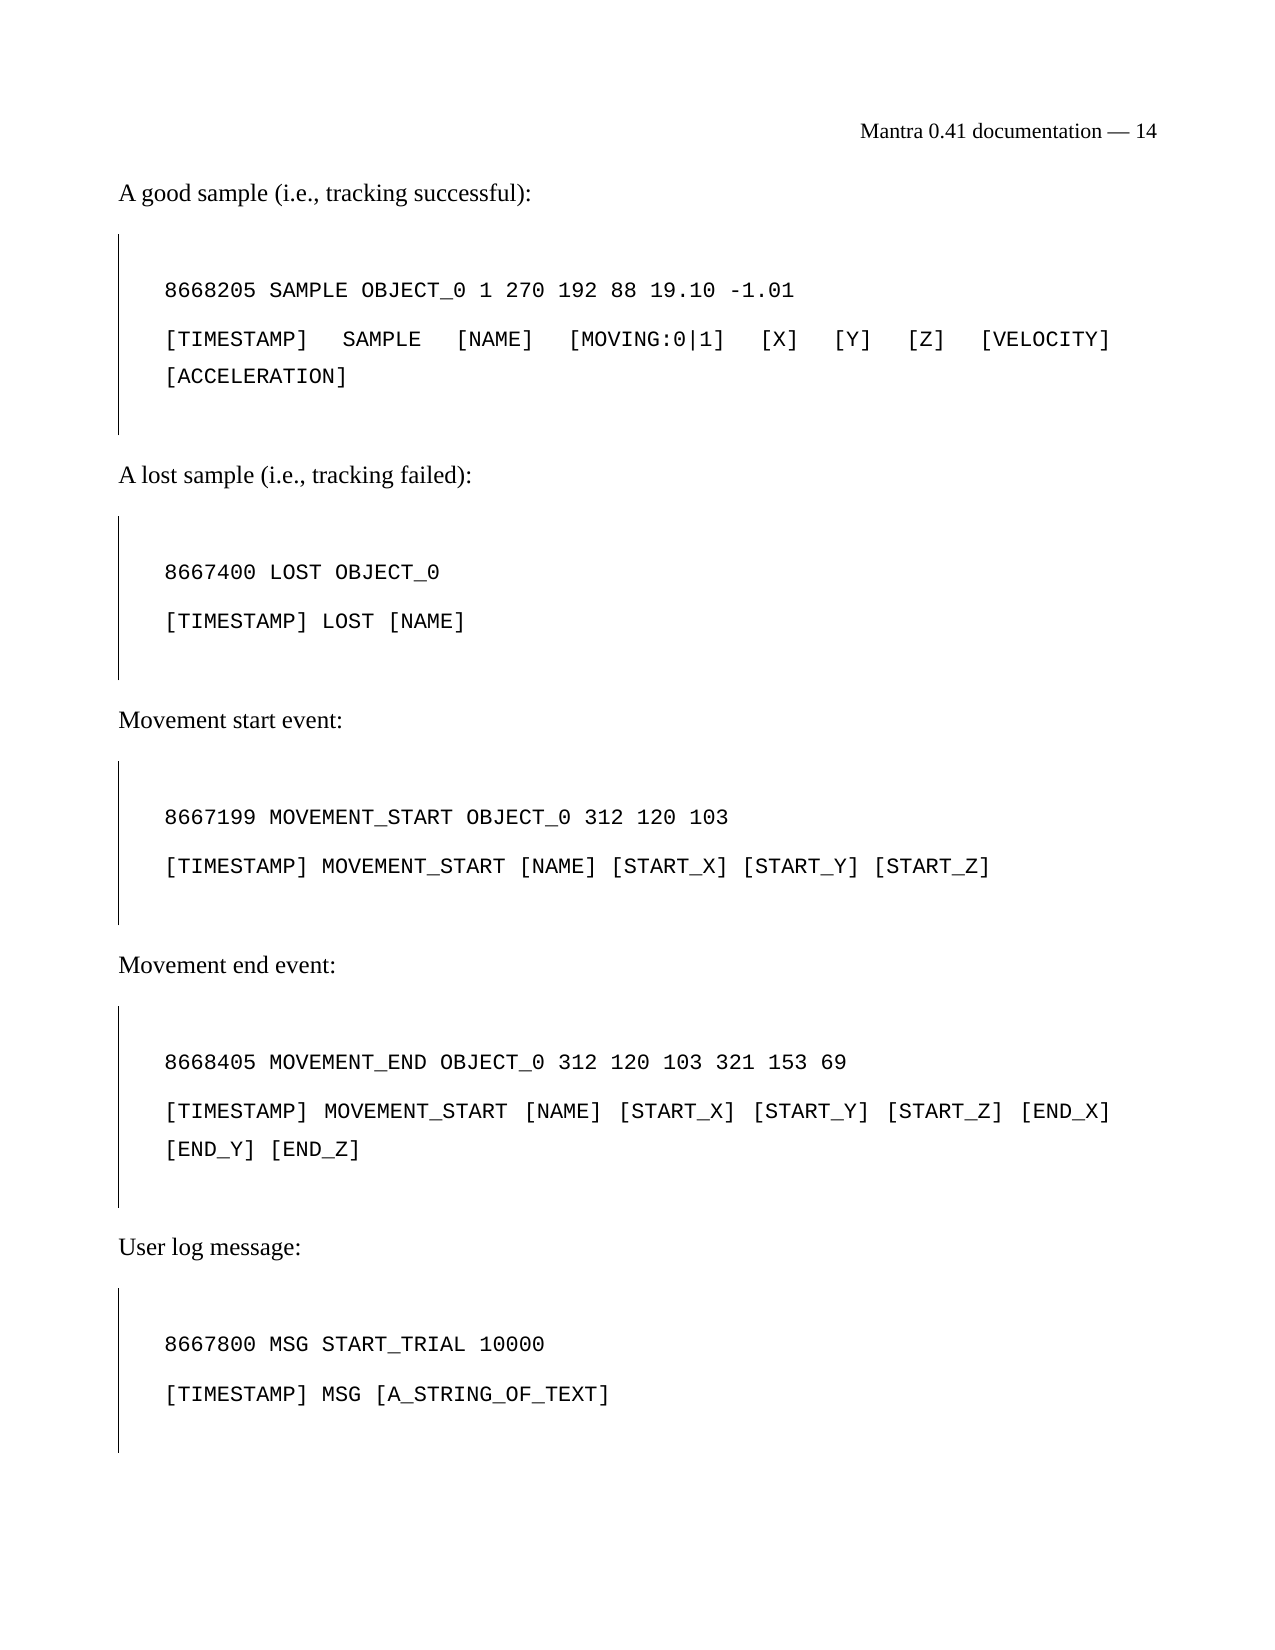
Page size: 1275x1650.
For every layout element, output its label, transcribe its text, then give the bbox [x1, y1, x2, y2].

text 8668405 MOVEMENT_END OBJECT_0 312 120 103 321 153 69 [119, 1006, 1157, 1056]
text 8667199 MOVEMENT_START OBJECT_0 312 120 103 [119, 761, 1157, 811]
text [TIMESTAMP] LOST [NAME] [119, 566, 1157, 680]
text A good sample (i.e., tracking successful): [118, 178, 1157, 207]
text A lost sample (i.e., tracking failed): [118, 460, 1157, 489]
text [TIMESTAMP] MOVEMENT_START [NAME] [START_X] [START_Y] [START_Z] [END_X] [END_Y] [END_Z] [119, 1056, 1157, 1208]
text [TIMESTAMP] SAMPLE [NAME] [MOVING:0|1] [X] [Y] [Z] [VELOCITY] [ACCELERATION] [119, 283, 1157, 435]
text 8668205 SAMPLE OBJECT_0 1 270 192 88 19.10 -1.01 [119, 234, 1157, 283]
text 8667800 MSG START_TRIAL 10000 [119, 1288, 1157, 1338]
text 8667400 LOST OBJECT_0 [119, 516, 1157, 566]
text User log message: [118, 1232, 1157, 1261]
text [TIMESTAMP] MSG [A_STRING_OF_TEXT] [119, 1338, 1157, 1453]
text Movement start event: [118, 705, 1157, 734]
text [TIMESTAMP] MOVEMENT_START [NAME] [START_X] [START_Y] [START_Z] [119, 811, 1157, 925]
text Movement end event: [118, 950, 1157, 979]
